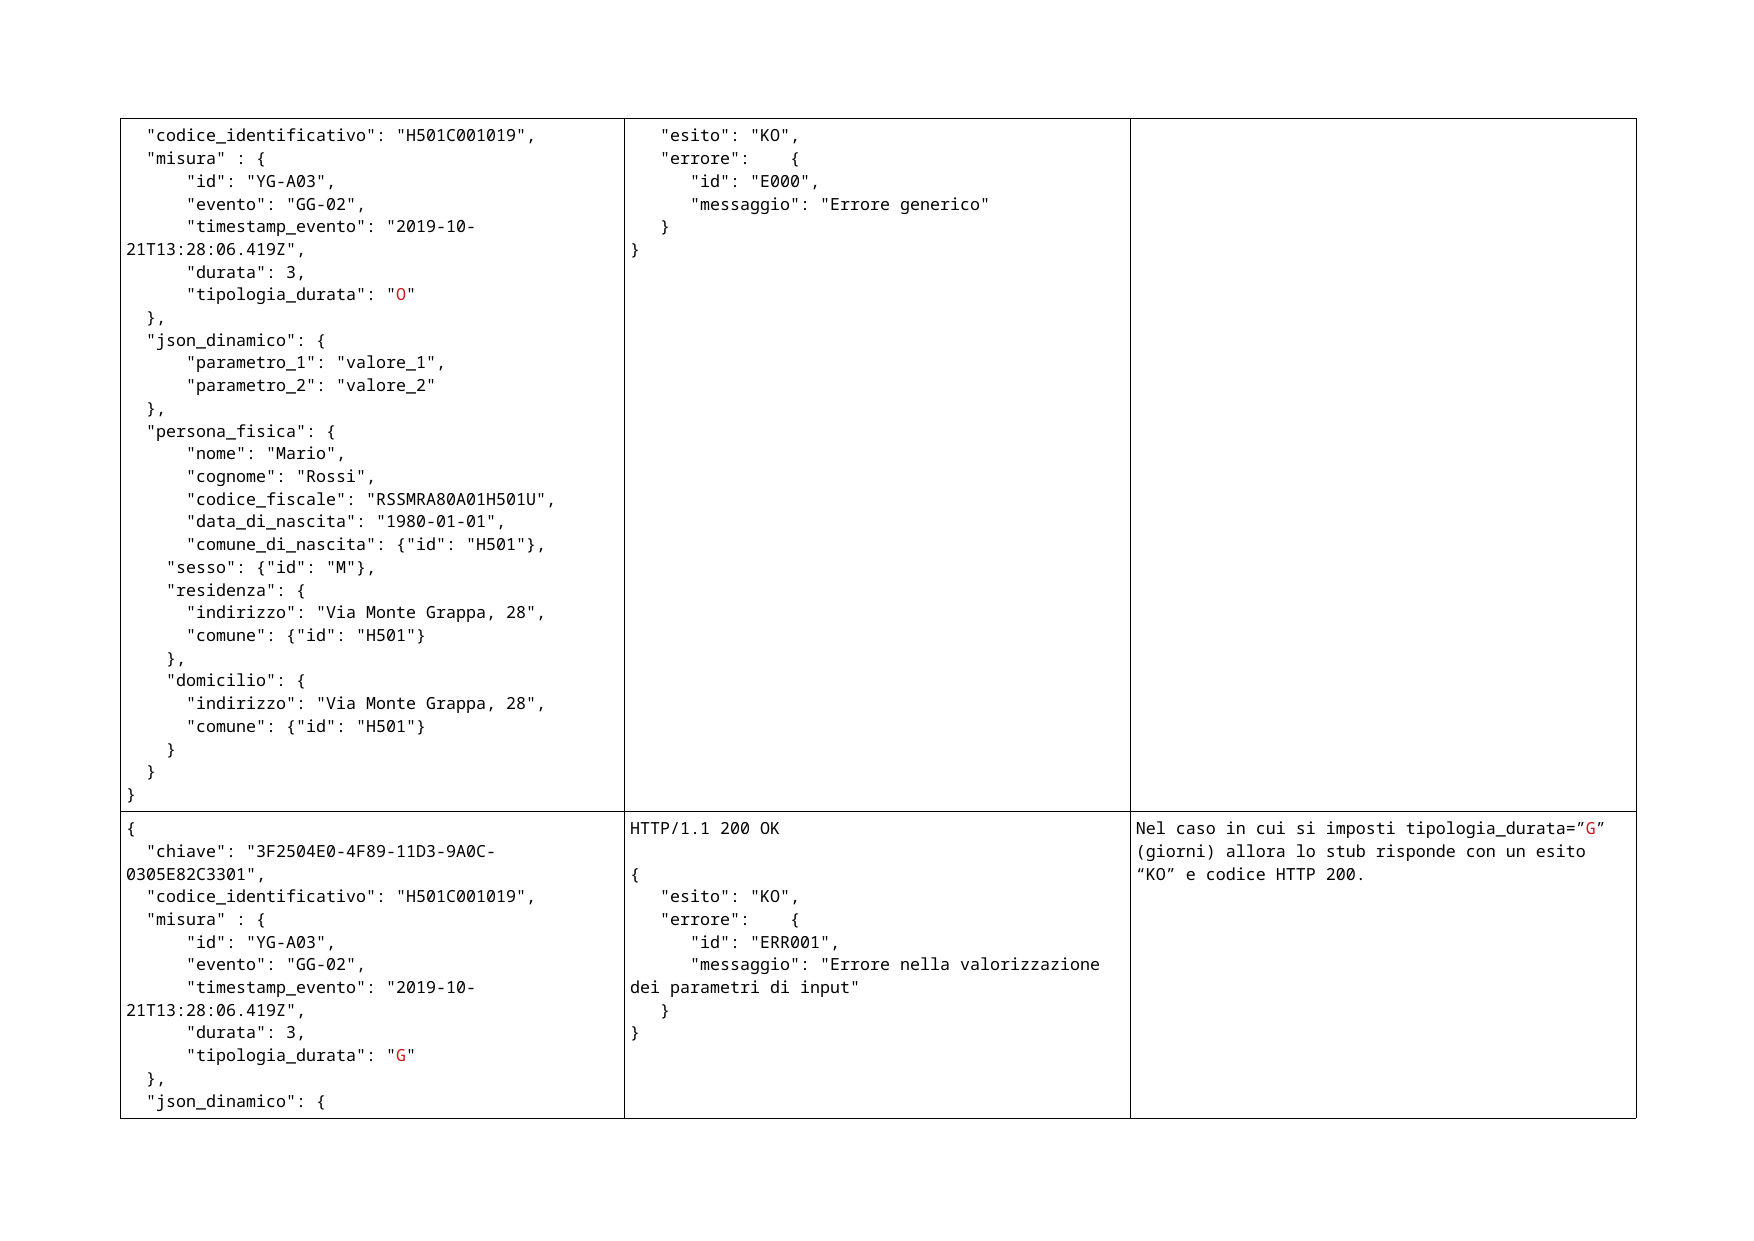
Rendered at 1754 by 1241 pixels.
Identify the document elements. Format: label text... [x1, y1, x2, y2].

table_cell Nel caso in cui si imposti tipologia_durata=”G” (giorni) allora lo stub risponde con un esito “KO” e codice HTTP 200. [1131, 812, 1636, 1118]
table_cell [1131, 119, 1636, 811]
table_cell HTTP/1.1 200 OK { "esito": "KO", "errore": { "id": "ERR001", "messaggio": "Errore nella valorizzazione dei parametri di input" } } [625, 812, 1130, 1118]
table_cell { "chiave": "3F2504E0-4F89-11D3-9A0C-0305E82C3301", "codice_identificativo": "H501C001019", "misura" : { "id": "YG-A03", "evento": "GG-02", "timestamp_evento": "2019-10-21T13:28:06.419Z", "durata": 3, "tipologia_durata": "G" }, "json_dinamico": { [121, 812, 624, 1118]
table_cell "codice_identificativo": "H501C001019", "misura" : { "id": "YG-A03", "evento": "GG-02", "timestamp_evento": "2019-10-21T13:28:06.419Z", "durata": 3, "tipologia_durata": "O" }, "json_dinamico": { "parametro_1": "valore_1", "parametro_2": "valore_2" }, "persona_fisica": { "nome": "Mario", "cognome": "Rossi", "codice_fiscale": "RSSMRA80A01H501U", "data_di_nascita": "1980-01-01", "comune_di_nascita": {"id": "H501"}, "sesso": {"id": "M"}, "residenza": { "indirizzo": "Via Monte Grappa, 28", "comune": {"id": "H501"} }, "domicilio": { "indirizzo": "Via Monte Grappa, 28", "comune": {"id": "H501"} } } } [121, 119, 624, 811]
table_cell "esito": "KO", "errore": { "id": "E000", "messaggio": "Errore generico" } } [625, 119, 1130, 811]
